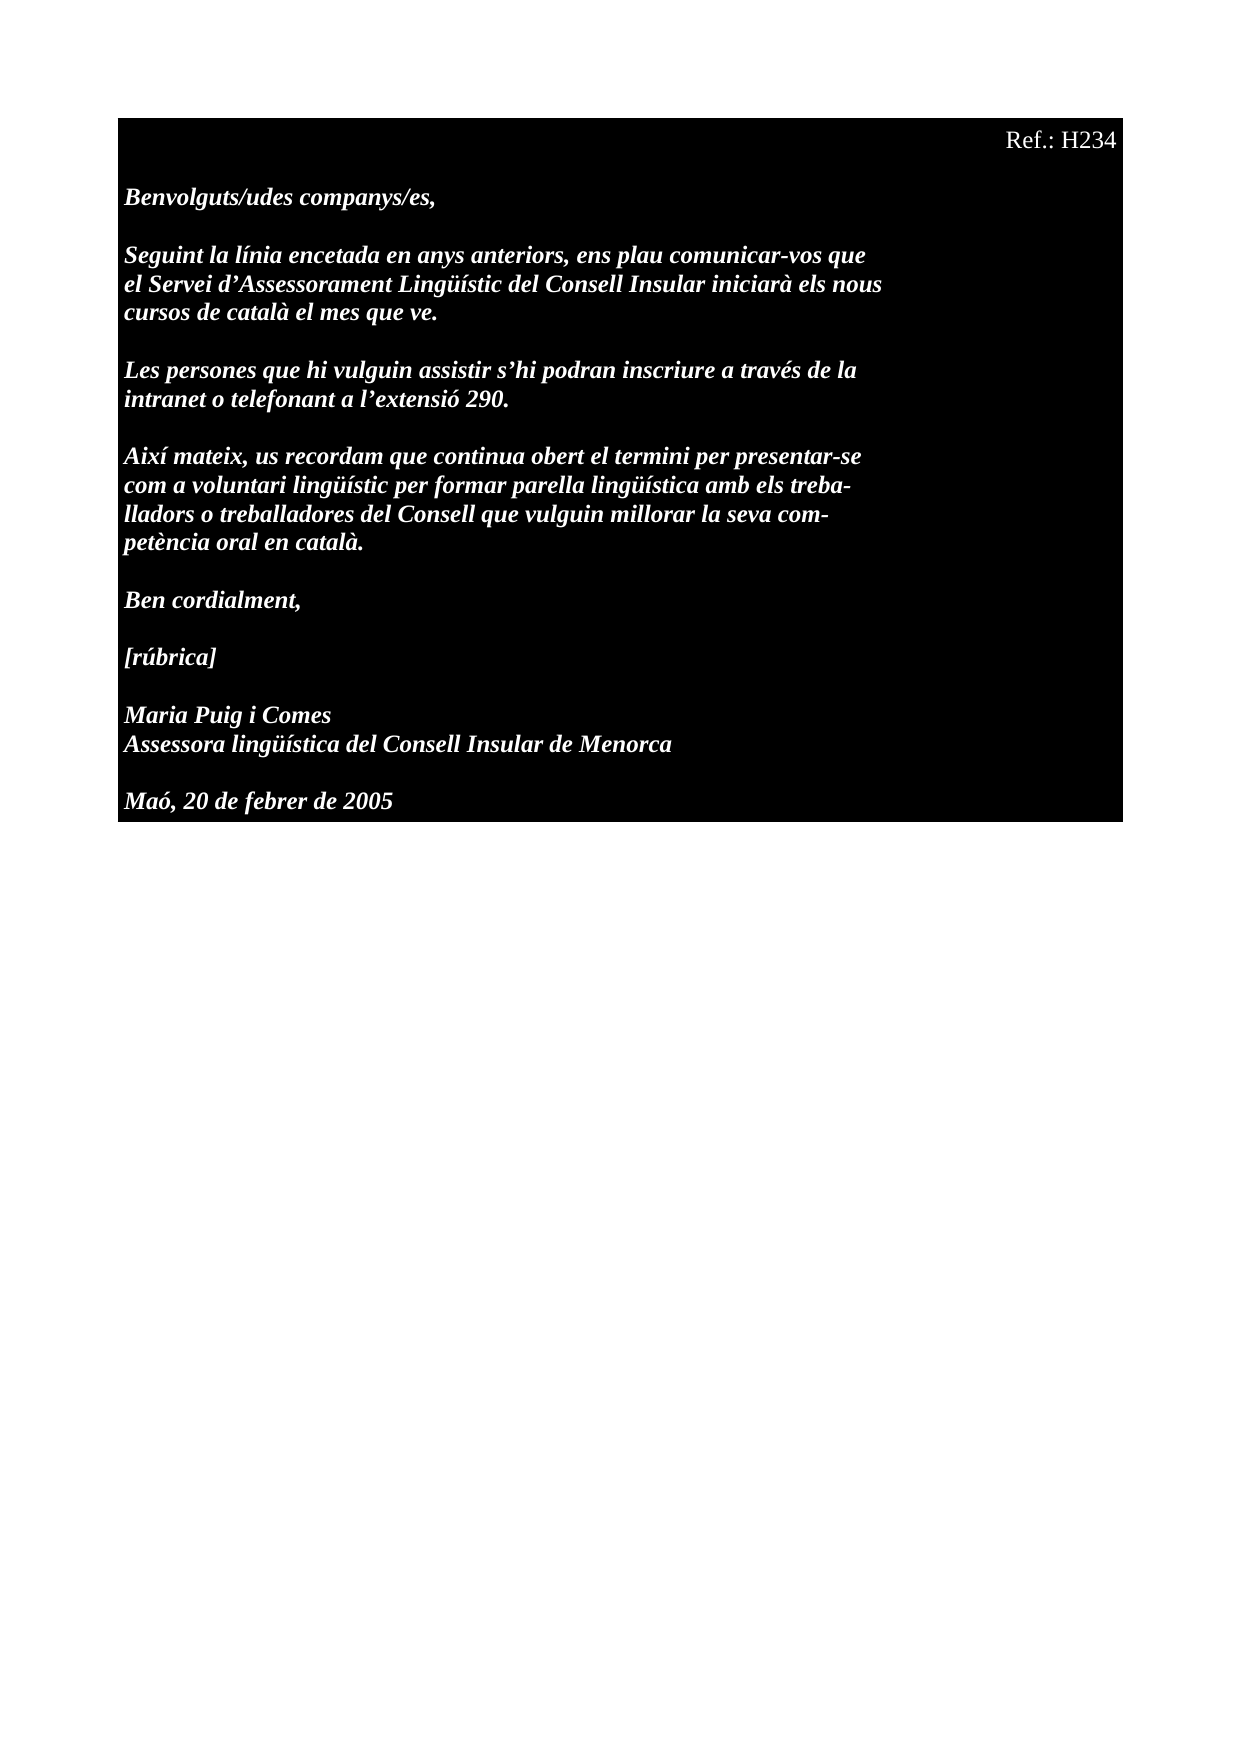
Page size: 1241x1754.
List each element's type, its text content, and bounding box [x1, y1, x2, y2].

table_header Ref.: H234 Benvolguts/udes companys/es, Seguint la línia encetada en anys anteriors, ens plau comunicar-vos que el Servei d’Assessorament Lingüístic del Consell Insular iniciarà els nous cursos de català el mes que ve. Les persones que hi vulguin assistir s’hi podran inscriure a través de la intranet o telefonant a l’extensió 290. Així mateix, us recordam que continua obert el termini per presentar-se com a voluntari lingüístic per formar parella lingüística amb els treba- lladors o treballadores del Consell que vulguin millorar la seva com- petència oral en català. Ben cordialment, [rúbrica] Maria Puig i Comes Assessora lingüística del Consell Insular de Menorca Maó, 20 de febrer de 2005 [119, 119, 1122, 821]
